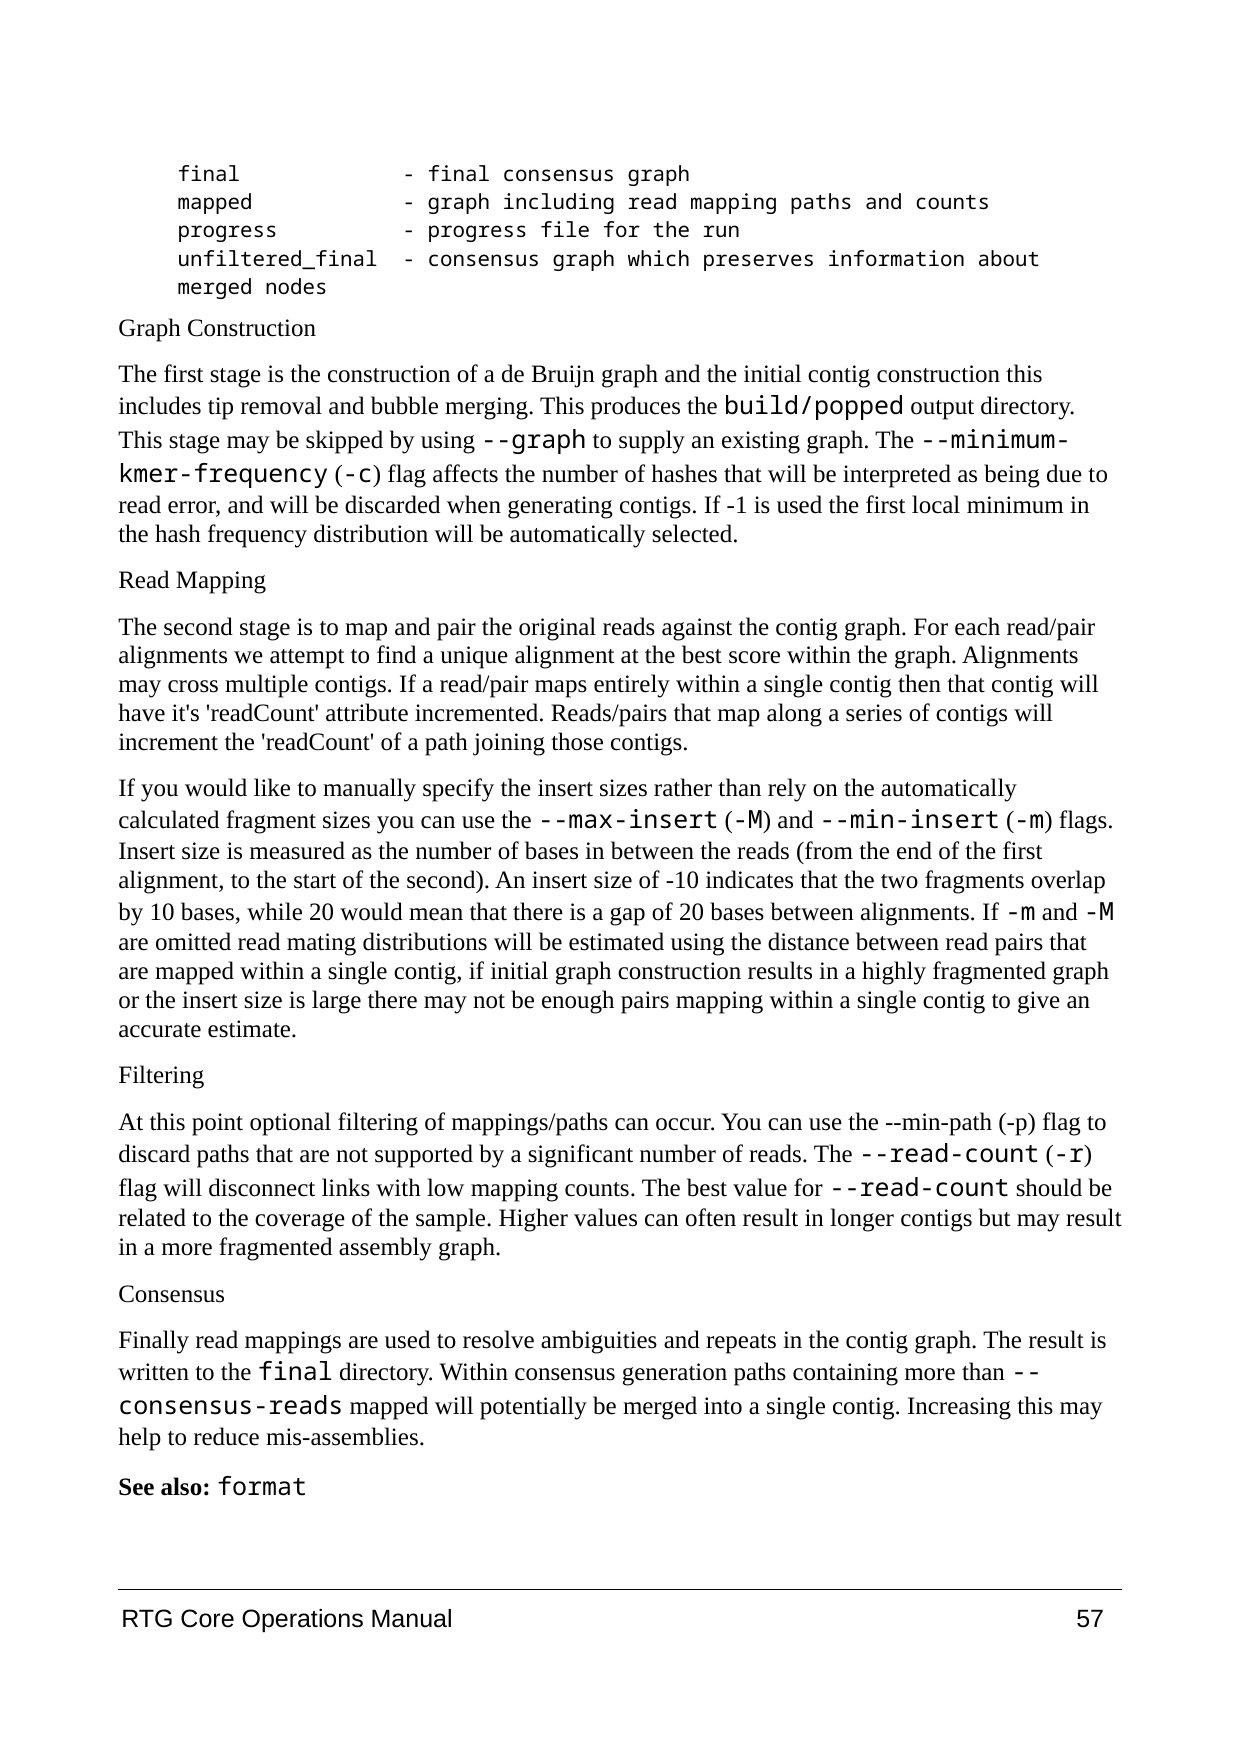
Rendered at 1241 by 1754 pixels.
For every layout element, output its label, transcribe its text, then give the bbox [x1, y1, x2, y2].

text Consensus [118, 1279, 1122, 1307]
text Read Mapping [118, 565, 1122, 594]
text The first stage is the construction of a de Bruijn graph and the initial contig construction this includes tip removal and bubble merging. This produces the build/popped output directory. This stage may be skipped by using --graph to supply an existing graph. The --minimum-kmer-frequency (-c) flag affects the number of hashes that will be interpreted as being due to read error, and will be discarded when generating contigs. If -1 is used the first local minimum in the hash frequency distribution will be automatically selected. [118, 359, 1122, 547]
text Finally read mappings are used to resolve ambiguities and repeats in the contig graph. The result is written to the final directory. Within consensus generation paths containing more than --consensus-reads mapped will potentially be merged into a single contig. Increasing this may help to reduce mis-assemblies. [118, 1325, 1122, 1451]
text See also: format [118, 1468, 1122, 1503]
text unfiltered_final - consensus graph which preserves information about merged nodes [177, 244, 1122, 301]
text Graph Construction [118, 313, 1122, 341]
text mapped - graph including read mapping paths and counts [177, 187, 1122, 216]
text At this point optional filtering of mappings/paths can occur. You can use the --min-path (-p) flag to discard paths that are not supported by a significant number of reads. The --read-count (-r) flag will disconnect links with low mapping counts. The best value for --read-count should be related to the coverage of the sample. Higher values can often result in longer contigs but may result in a more fragmented assembly graph. [118, 1107, 1122, 1261]
text The second stage is to map and pair the original reads against the contig graph. For each read/pair alignments we attempt to find a unique alignment at the best score within the graph. Alignments may cross multiple contigs. If a read/pair maps entirely within a single contig then that contig will have it's 'readCount' attribute incremented. Reads/pairs that map along a series of contigs will increment the 'readCount' of a path joining those contigs. [118, 612, 1122, 755]
text progress - progress file for the run [177, 216, 1122, 244]
text If you would like to manually specify the insert sizes rather than rely on the automatically calculated fragment sizes you can use the --max-insert (-M) and --min-insert (-m) flags. Insert size is measured as the number of bases in between the reads (from the end of the first alignment, to the start of the second). An insert size of -10 indicates that the two fragments overlap by 10 bases, while 20 would mean that there is a gap of 20 bases between alignments. If -m and -M are omitted read mating distributions will be estimated using the distance between read pairs that are mapped within a single contig, if initial graph construction results in a highly fragmented graph or the insert size is large there may not be enough pairs mapping within a single contig to give an accurate estimate. [118, 773, 1122, 1042]
text Filtering [118, 1060, 1122, 1089]
text final - final consensus graph [177, 159, 1122, 187]
